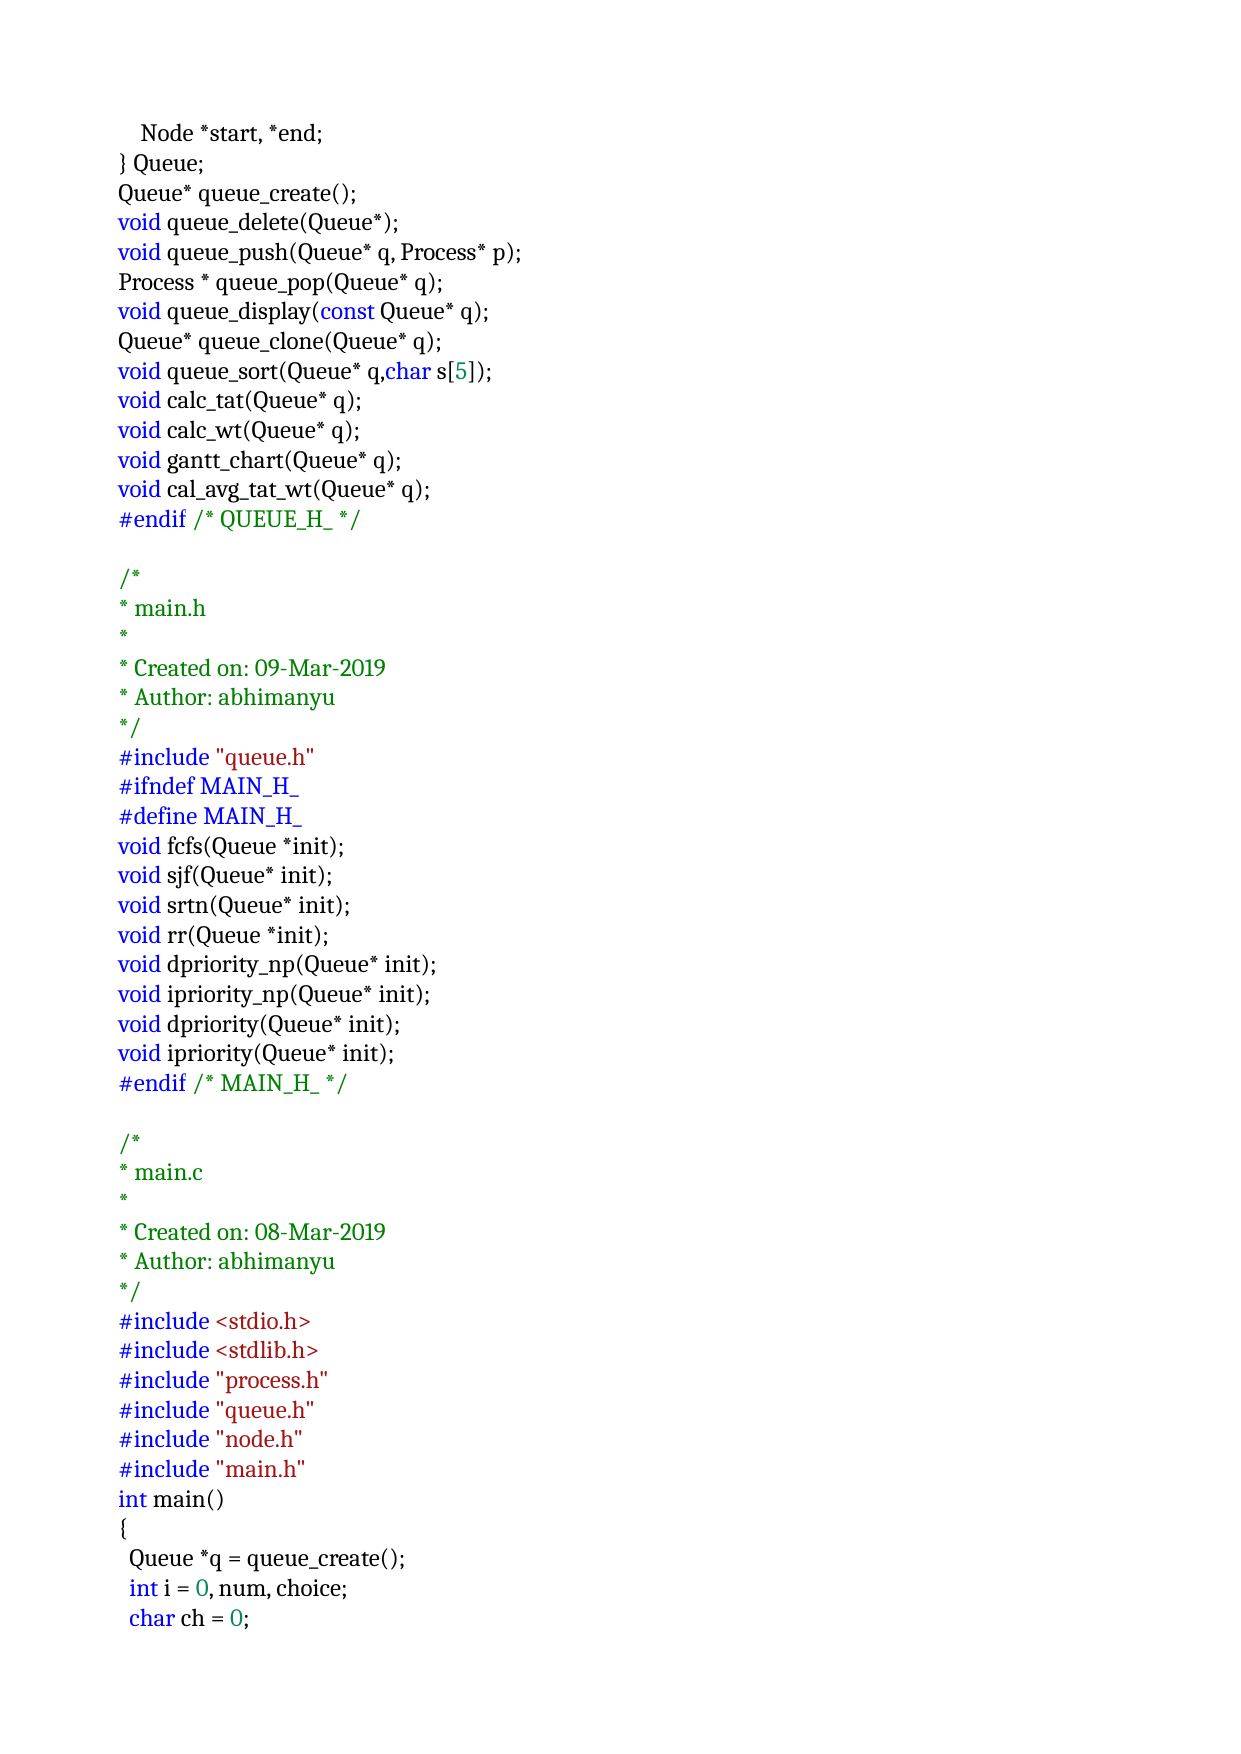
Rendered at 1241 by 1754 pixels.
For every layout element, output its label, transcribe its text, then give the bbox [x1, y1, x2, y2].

text #endif /* QUEUE_H_ */ [118, 504, 1122, 534]
text #include "queue.h" [118, 742, 1122, 771]
text * Author: abhimanyu [118, 682, 1122, 712]
text /* [118, 563, 1122, 593]
text */ [118, 712, 1122, 742]
text Node *start, *end; [118, 118, 1122, 148]
text void queue_sort(Queue* q,char s[5]); [118, 356, 1122, 385]
text * main.h [118, 593, 1122, 623]
text int main() [118, 1484, 1122, 1513]
text #ifndef MAIN_H_ [118, 771, 1122, 801]
text void queue_display(const Queue* q); [118, 296, 1122, 326]
text void dpriority_np(Queue* init); [118, 949, 1122, 979]
text * Created on: 09-Mar-2019 [118, 652, 1122, 682]
text int i = 0, num, choice; [118, 1573, 1122, 1602]
text { [118, 1513, 1122, 1543]
text * [118, 1187, 1122, 1217]
text void rr(Queue *init); [118, 920, 1122, 949]
text * [118, 623, 1122, 652]
text Queue* queue_create(); [118, 177, 1122, 207]
text void fcfs(Queue *init); [118, 831, 1122, 860]
text void sjf(Queue* init); [118, 860, 1122, 890]
text #include <stdlib.h> [118, 1335, 1122, 1365]
text void gantt_chart(Queue* q); [118, 445, 1122, 474]
text /* [118, 1127, 1122, 1157]
text void calc_tat(Queue* q); [118, 385, 1122, 415]
text #include <stdio.h> [118, 1306, 1122, 1335]
text #include "queue.h" [118, 1395, 1122, 1424]
text #define MAIN_H_ [118, 801, 1122, 831]
text void cal_avg_tat_wt(Queue* q); [118, 474, 1122, 504]
text void srtn(Queue* init); [118, 890, 1122, 920]
text * Author: abhimanyu [118, 1246, 1122, 1276]
text } Queue; [118, 148, 1122, 177]
text Process * queue_pop(Queue* q); [118, 267, 1122, 296]
text */ [118, 1276, 1122, 1306]
text #include "main.h" [118, 1454, 1122, 1484]
text void calc_wt(Queue* q); [118, 415, 1122, 445]
text #include "node.h" [118, 1424, 1122, 1454]
text void dpriority(Queue* init); [118, 1009, 1122, 1038]
text void queue_delete(Queue*); [118, 207, 1122, 237]
text * Created on: 08-Mar-2019 [118, 1217, 1122, 1246]
text * main.c [118, 1157, 1122, 1187]
text #endif /* MAIN_H_ */ [118, 1068, 1122, 1098]
text Queue *q = queue_create(); [118, 1543, 1122, 1573]
text char ch = 0; [118, 1602, 1122, 1632]
text Queue* queue_clone(Queue* q); [118, 326, 1122, 356]
text void queue_push(Queue* q, Process* p); [118, 237, 1122, 267]
text #include "process.h" [118, 1365, 1122, 1395]
text void ipriority(Queue* init); [118, 1038, 1122, 1068]
text void ipriority_np(Queue* init); [118, 979, 1122, 1009]
